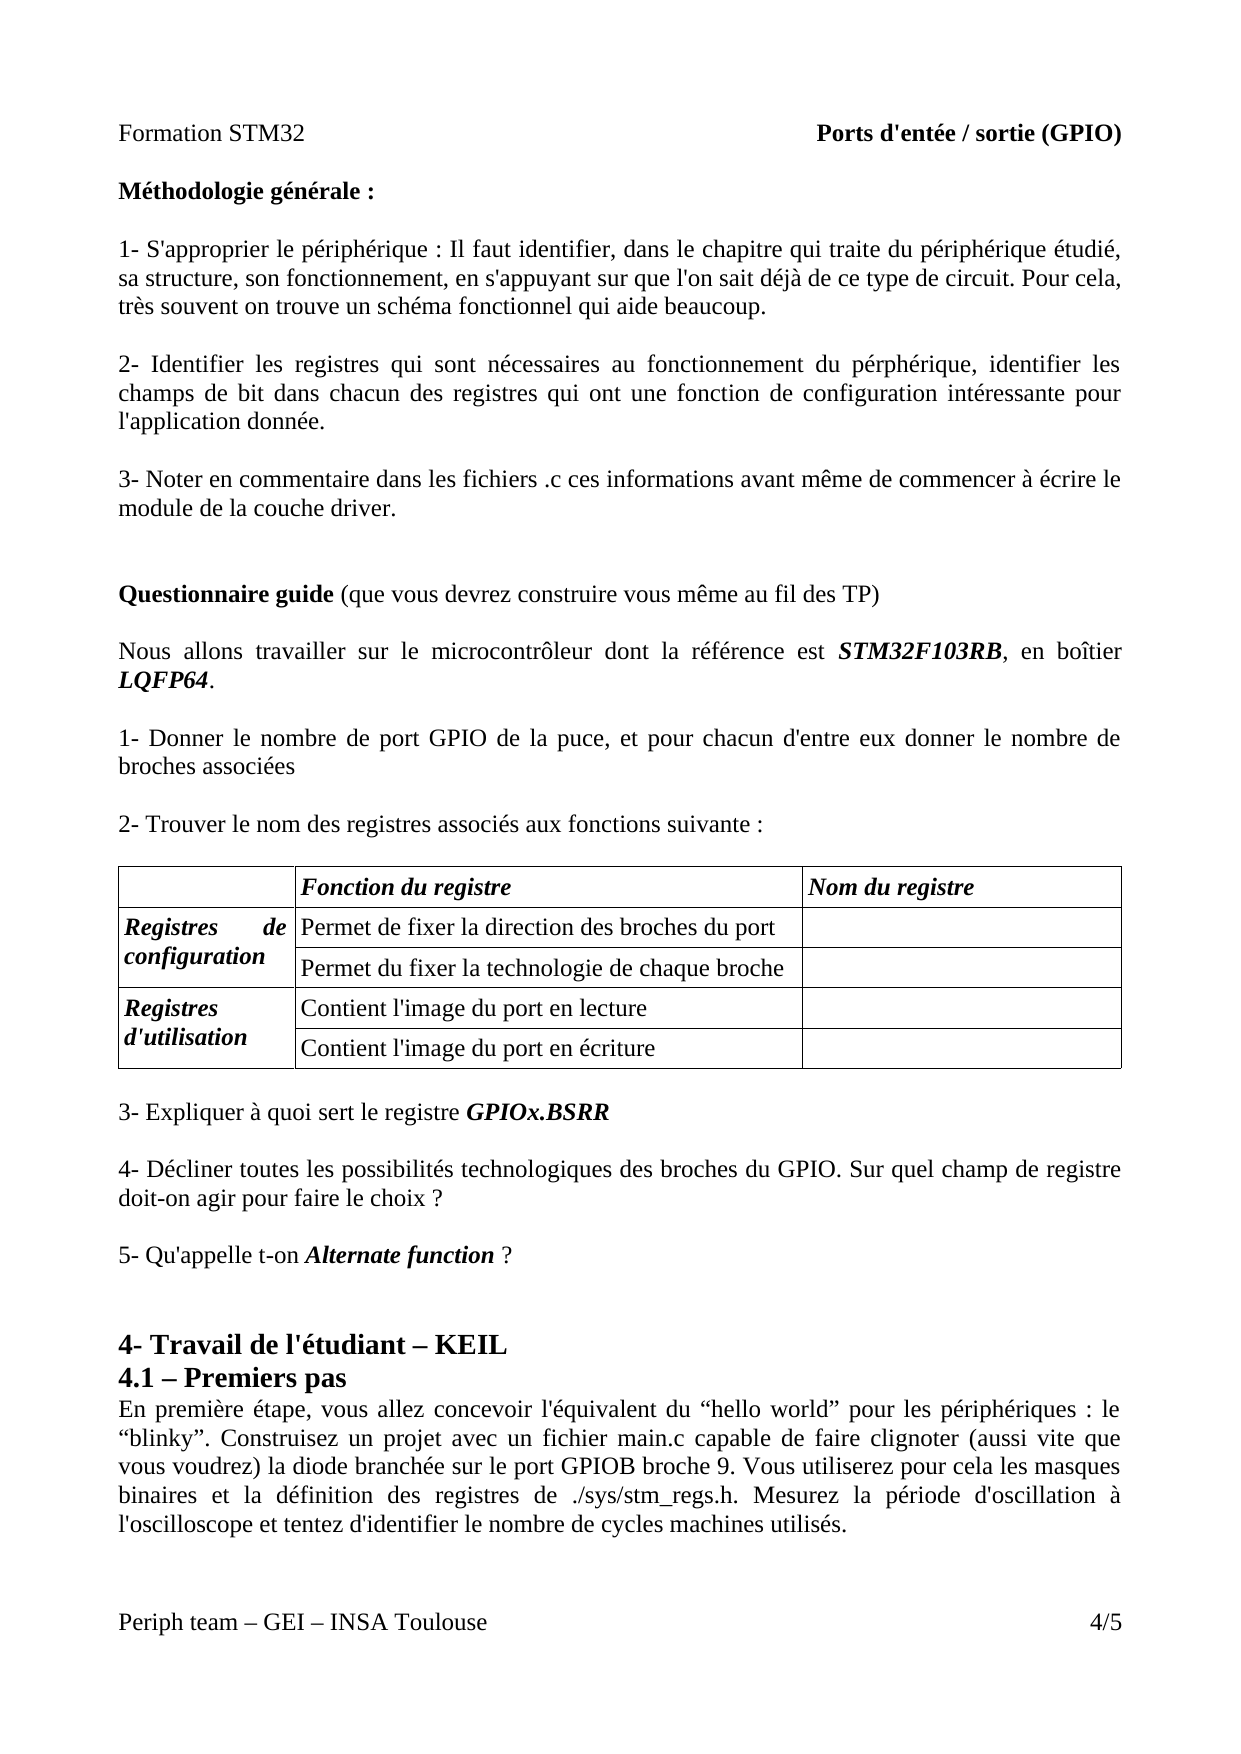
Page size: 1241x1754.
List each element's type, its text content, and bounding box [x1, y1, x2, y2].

text 4- Travail de l'étudiant – KEIL [118, 1327, 1122, 1360]
table_header [119, 867, 294, 907]
text 3- Expliquer à quoi sert le registre GPIOx.BSRR [118, 1097, 1122, 1126]
table_cell [803, 908, 1121, 947]
table_cell Registres de configuration [119, 908, 294, 987]
text En première étape, vous allez concevoir l'équivalent du “hello world” pour les périphériques : le “blinky”. Construisez un projet avec un fichier main.c capable de faire clignoter (aussi vite que vous voudrez) la diode branchée sur le port GPIOB broche 9. Vous utiliserez pour cela les masques binaires et la définition des registres de ./sys/stm_regs.h. Mesurez la période d'oscillation à l'oscilloscope et tentez d'identifier le nombre de cycles machines utilisés. [118, 1394, 1122, 1538]
table_cell [803, 988, 1121, 1028]
text 1- S'approprier le périphérique : Il faut identifier, dans le chapitre qui traite du périphérique étudié, sa structure, son fonctionnement, en s'appuyant sur que l'on sait déjà de ce type de circuit. Pour cela, très souvent on trouve un schéma fonctionnel qui aide beaucoup. [118, 234, 1122, 320]
text 2- Identifier les registres qui sont nécessaires au fonctionnement du pérphérique, identifier les champs de bit dans chacun des registres qui ont une fonction de configuration intéressante pour l'application donnée. [118, 349, 1122, 435]
text 3- Noter en commentaire dans les fichiers .c ces informations avant même de commencer à écrire le module de la couche driver. [118, 464, 1122, 521]
table_cell Contient l'image du port en lecture [296, 988, 802, 1028]
table_cell Registres d'utilisation [119, 988, 294, 1068]
table_header Nom du registre [803, 867, 1121, 907]
table_cell Permet du fixer la technologie de chaque broche [296, 948, 802, 987]
table_cell Contient l'image du port en écriture [296, 1029, 802, 1068]
text Méthodologie générale : [118, 176, 1122, 205]
text 4- Décliner toutes les possibilités technologiques des broches du GPIO. Sur quel champ de registre doit-on agir pour faire le choix ? [118, 1154, 1122, 1212]
text Nous allons travailler sur le microcontrôleur dont la référence est STM32F103RB, en boîtier LQFP64. [118, 636, 1122, 694]
text Questionnaire guide (que vous devrez construire vous même au fil des TP) [118, 579, 1122, 608]
table_cell Permet de fixer la direction des broches du port [296, 908, 802, 947]
table_cell [803, 948, 1121, 987]
text 5- Qu'appelle t-on Alternate function ? [118, 1241, 1122, 1269]
text 1- Donner le nombre de port GPIO de la puce, et pour chacun d'entre eux donner le nombre de broches associées [118, 723, 1122, 780]
table_header Fonction du registre [296, 867, 802, 907]
text 2- Trouver le nom des registres associés aux fonctions suivante : [118, 809, 1122, 838]
table_cell [803, 1029, 1121, 1068]
text 4.1 – Premiers pas [118, 1360, 1122, 1394]
